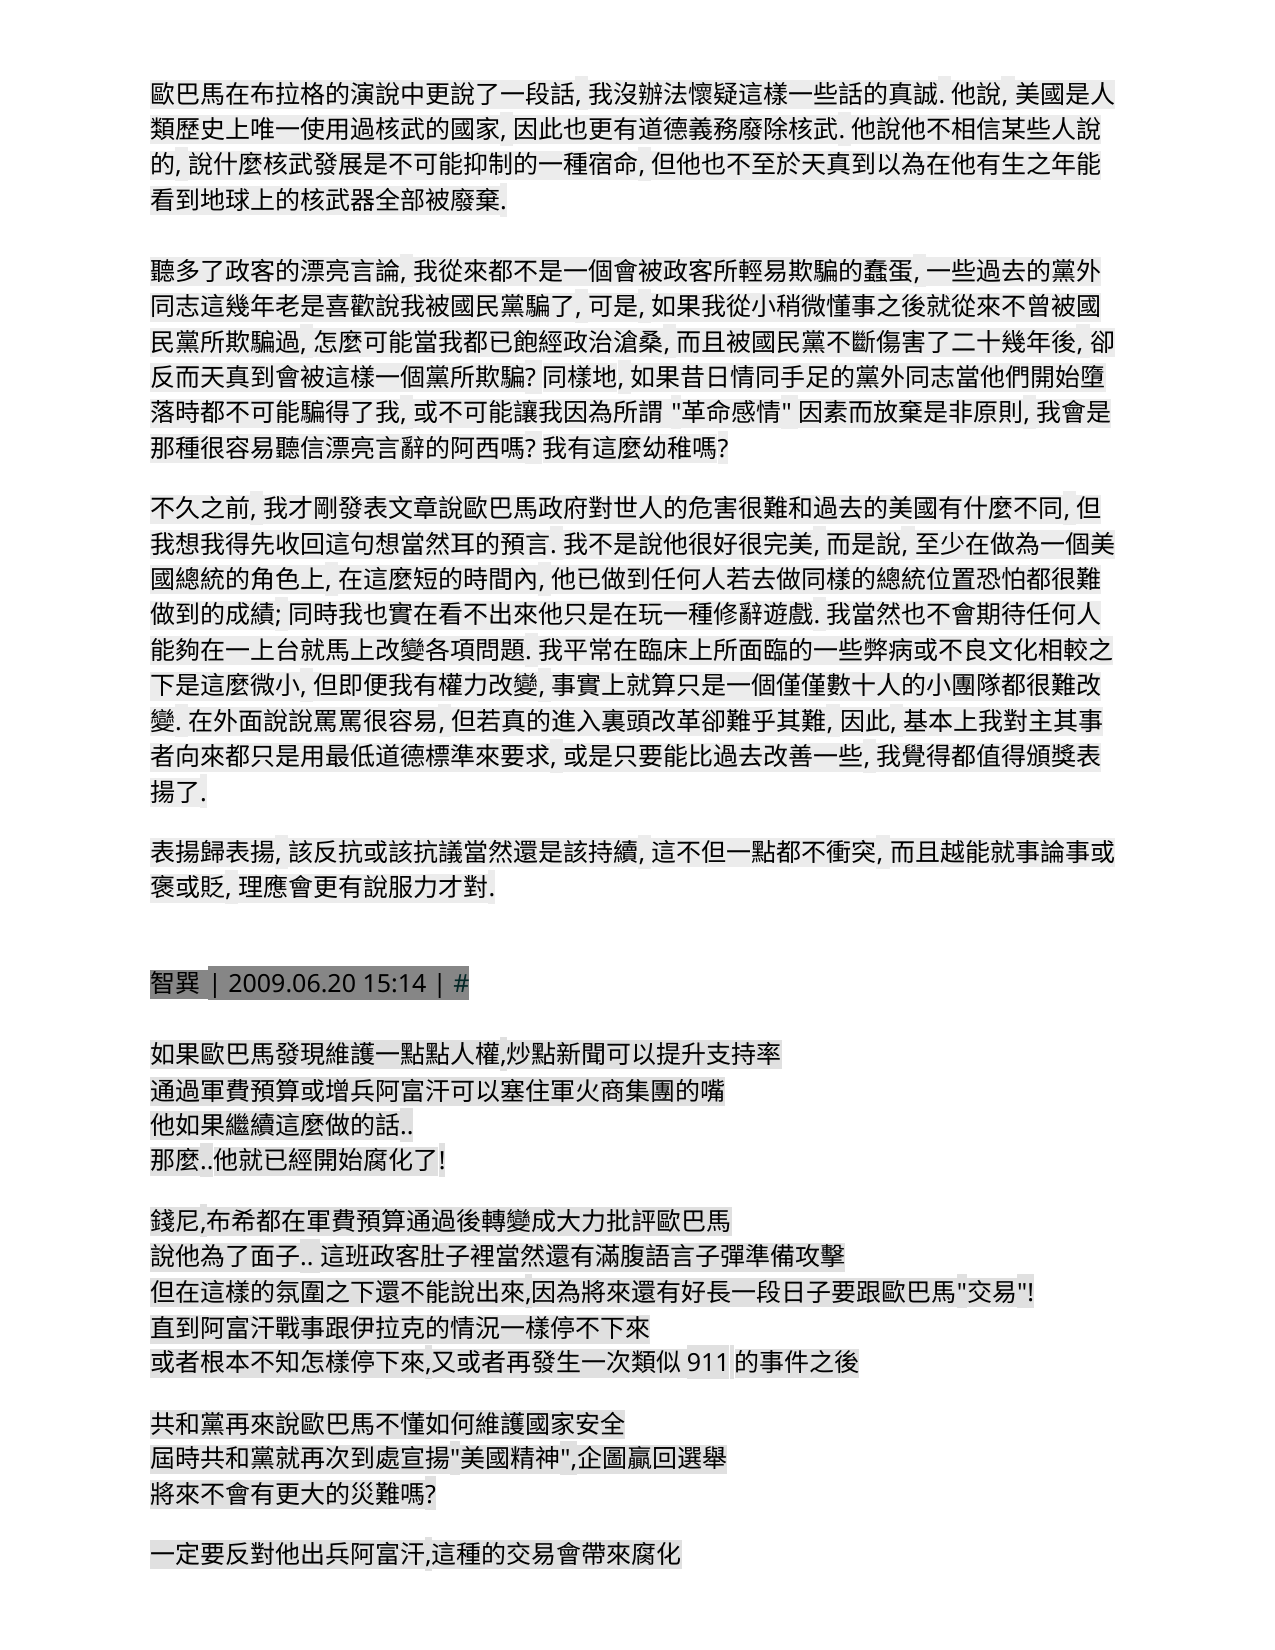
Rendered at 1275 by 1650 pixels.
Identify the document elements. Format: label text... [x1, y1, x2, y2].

text 錢尼,布希都在軍費預算通過後轉變成大力批評歐巴馬 說他為了面子.. 這班政客肚子裡當然還有滿腹語言子彈準備攻擊 但在這樣的氛圍之下還不能說出來,因為將來還有好長一段日子要跟歐巴馬"交易"! 直到阿富汗戰事跟伊拉克的情況一樣停不下來 或者根本不知怎樣停下來,又或者再發生一次類似911的事件之後 [150, 1202, 1125, 1379]
text 智巽 | 2009.06.20 15:14 | # [150, 964, 1125, 1000]
text 表揚歸表揚, 該反抗或該抗議當然還是該持續, 這不但一點都不衝突, 而且越能就事論事或褒或貶, 理應會更有說服力才對. [150, 833, 1125, 939]
text 歐巴馬在布拉格的演說中更說了一段話, 我沒辦法懷疑這樣一些話的真誠. 他說, 美國是人類歷史上唯一使用過核武的國家, 因此也更有道德義務廢除核武. 他說他不相信某些人說的, 說什麼核武發展是不可能抑制的一種宿命, 但他也不至於天真到以為在他有生之年能看到地球上的核武器全部被廢棄. 聽多了政客的漂亮言論, 我從來都不是一個會被政客所輕易欺騙的蠢蛋, 一些過去的黨外同志這幾年老是喜歡說我被國民黨騙了, 可是, 如果我從小稍微懂事之後就從來不曾被國民黨所欺騙過, 怎麼可能當我都已飽經政治滄桑, 而且被國民黨不斷傷害了二十幾年後, 卻反而天真到會被這樣一個黨所欺騙? 同樣地, 如果昔日情同手足的黨外同志當他們開始墮落時都不可能騙得了我, 或不可能讓我因為所謂 "革命感情" 因素而放棄是非原則, 我會是那種很容易聽信漂亮言辭的阿西嗎? 我有這麼幼稚嗎? [150, 75, 1125, 464]
text 一定要反對他出兵阿富汗,這種的交易會帶來腐化 [150, 1535, 1125, 1571]
text 如果歐巴馬發現維護一點點人權,炒點新聞可以提升支持率 通過軍費預算或增兵阿富汗可以塞住軍火商集團的嘴 他如果繼續這麼做的話.. 那麼..他就已經開始腐化了! [150, 1000, 1125, 1177]
text 不久之前, 我才剛發表文章說歐巴馬政府對世人的危害很難和過去的美國有什麼不同, 但我想我得先收回這句想當然耳的預言. 我不是說他很好很完美, 而是說, 至少在做為一個美國總統的角色上, 在這麼短的時間內, 他已做到任何人若去做同樣的總統位置恐怕都很難做到的成績; 同時我也實在看不出來他只是在玩一種修辭遊戲. 我當然也不會期待任何人能夠在一上台就馬上改變各項問題. 我平常在臨床上所面臨的一些弊病或不良文化相較之下是這麼微小, 但即便我有權力改變, 事實上就算只是一個僅僅數十人的小團隊都很難改變. 在外面說說罵罵很容易, 但若真的進入裏頭改革卻難乎其難, 因此, 基本上我對主其事者向來都只是用最低道德標準來要求, 或是只要能比過去改善一些, 我覺得都值得頒獎表揚了. [150, 489, 1125, 808]
text 共和黨再來說歐巴馬不懂如何維護國家安全 屆時共和黨就再次到處宣揚"美國精神",企圖贏回選舉 將來不會有更大的災難嗎? [150, 1404, 1125, 1510]
